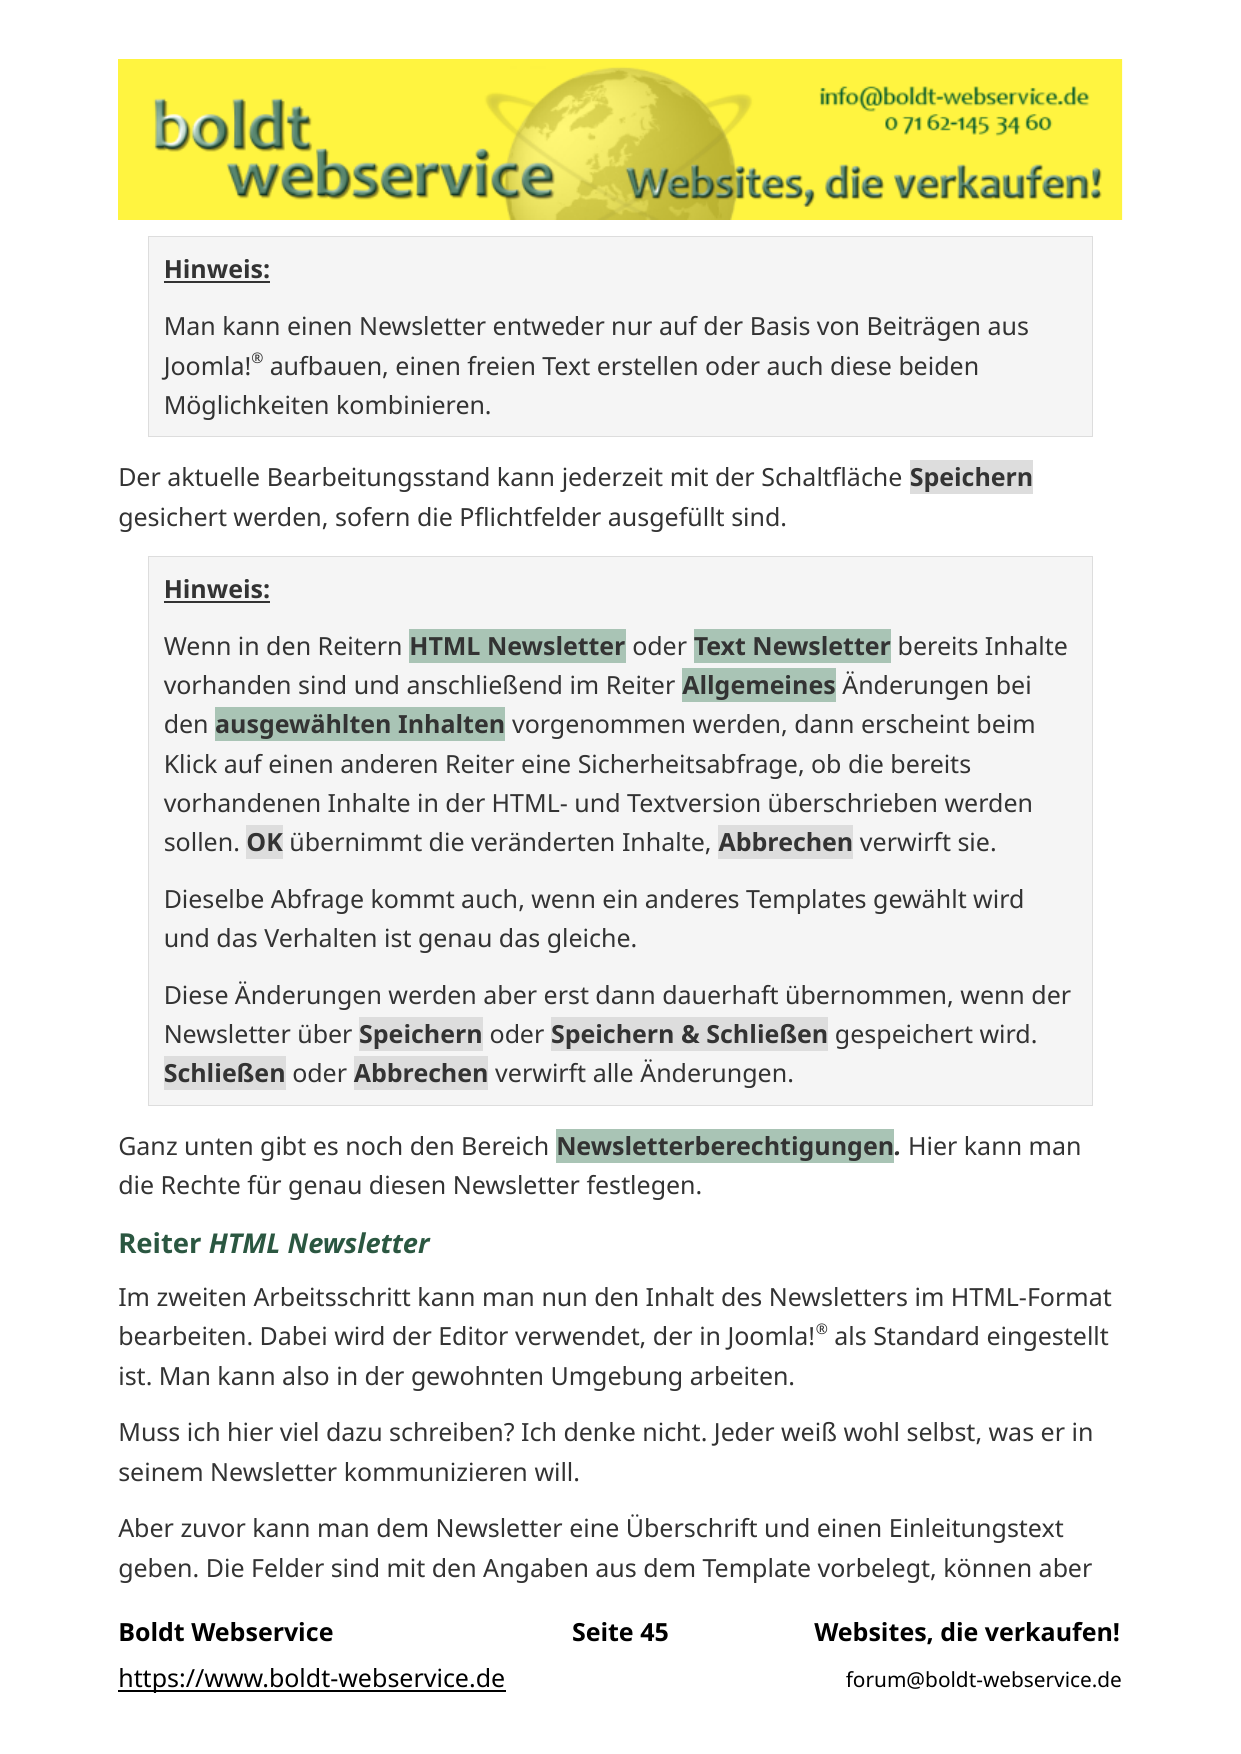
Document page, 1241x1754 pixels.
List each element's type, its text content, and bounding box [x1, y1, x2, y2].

text Muss ich hier viel dazu schreiben? Ich denke nicht. Jeder weiß wohl selbst, was er in seinem Newsletter kommunizieren will. [118, 1415, 1122, 1488]
text Ganz unten gibt es noch den Bereich Newsletterberechtigungen. Hier kann man die Rechte für genau diesen Newsletter festlegen. [118, 1128, 1122, 1202]
text Der aktuelle Bearbeitungsstand kann jederzeit mit der Schaltfläche Speichern gesichert werden, sofern die Pflichtfelder ausgefüllt sind. [118, 460, 1122, 533]
subtitle Reiter HTML Newsletter [118, 1224, 1122, 1262]
text Hinweis: [149, 557, 1092, 606]
text Wenn in den Reitern HTML Newsletter oder Text Newsletter bereits Inhalte vorhanden sind und anschließend im Reiter Allgemeines Änderungen bei den ausgewählten Inhalten vorgenommen werden, dann erscheint beim Klick auf einen anderen Reiter eine Sicherheitsabfrage, ob die bereits vorhandenen Inhalte in der HTML- und Textversion überschrieben werden sollen. OK übernimmt die veränderten Inhalte, Abbrechen verwirft sie. [149, 613, 1092, 859]
text Man kann einen Newsletter entweder nur auf der Basis von Beiträgen aus Joomla!® aufbauen, einen freien Text erstellen oder auch diese beiden Möglichkeiten kombinieren. [149, 293, 1092, 436]
picture [118, 59, 1123, 220]
text Diese Änderungen werden aber erst dann dauerhaft übernommen, wenn der Newsletter über Speichern oder Speichern & Schließen gespeichert wird. Schließen oder Abbrechen verwirft alle Änderungen. [149, 962, 1092, 1105]
text Im zweiten Arbeitsschritt kann man nun den Inhalt des Newsletters im HTML-Format bearbeiten. Dabei wird der Editor verwendet, der in Joomla!® als Standard eingestellt ist. Man kann also in der gewohnten Umgebung arbeiten. [118, 1280, 1122, 1392]
text Aber zuvor kann man dem Newsletter eine Überschrift und einen Einleitungstext geben. Die Felder sind mit den Angaben aus dem Template vorbelegt, können aber [118, 1511, 1122, 1584]
text Dieselbe Abfrage kommt auch, wenn ein anderes Templates gewählt wird und das Verhalten ist genau das gleiche. [149, 866, 1092, 955]
text Hinweis: [149, 237, 1092, 286]
